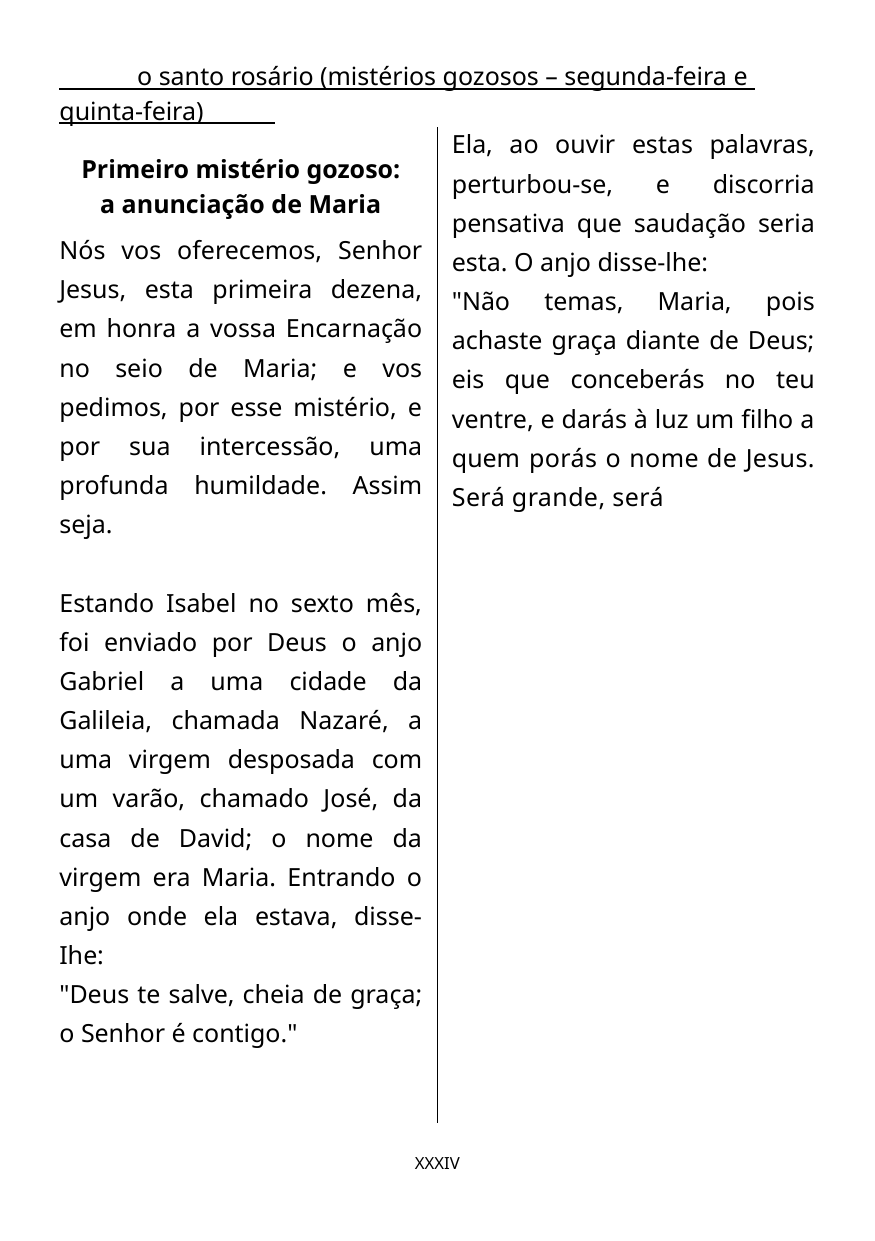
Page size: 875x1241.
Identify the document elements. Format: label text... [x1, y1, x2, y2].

text Primeiro mistério gozoso: a anunciação de Maria [59, 152, 422, 220]
text Ela, ao ouvir estas palavras, perturbou-se, e discorria pensativa que saudação seria esta. O anjo disse-lhe: [452, 127, 815, 279]
text Nós vos oferecemos, Senhor Jesus, esta primeira dezena, em honra a vossa Encarnação no seio de Maria; e vos pedimos, por esse mistério, e por sua intercessão, uma profunda humildade. Assim seja. [59, 233, 422, 541]
text Estando Isabel no sexto mês, foi enviado por Deus o anjo Gabriel a uma cidade da Galileia, chamada Nazaré, a uma virgem desposada com um varão, chamado José, da casa de David; o nome da virgem era Maria. Entrando o anjo onde ela estava, disse-Ihe: [59, 585, 422, 972]
text "Deus te salve, cheia de graça; o Senhor é contigo." [59, 977, 422, 1050]
text "Não temas, Maria, pois achaste graça diante de Deus; eis que conceberás no teu ventre, e darás à luz um filho a quem porás o nome de Jesus. Será grande, será [452, 284, 815, 514]
